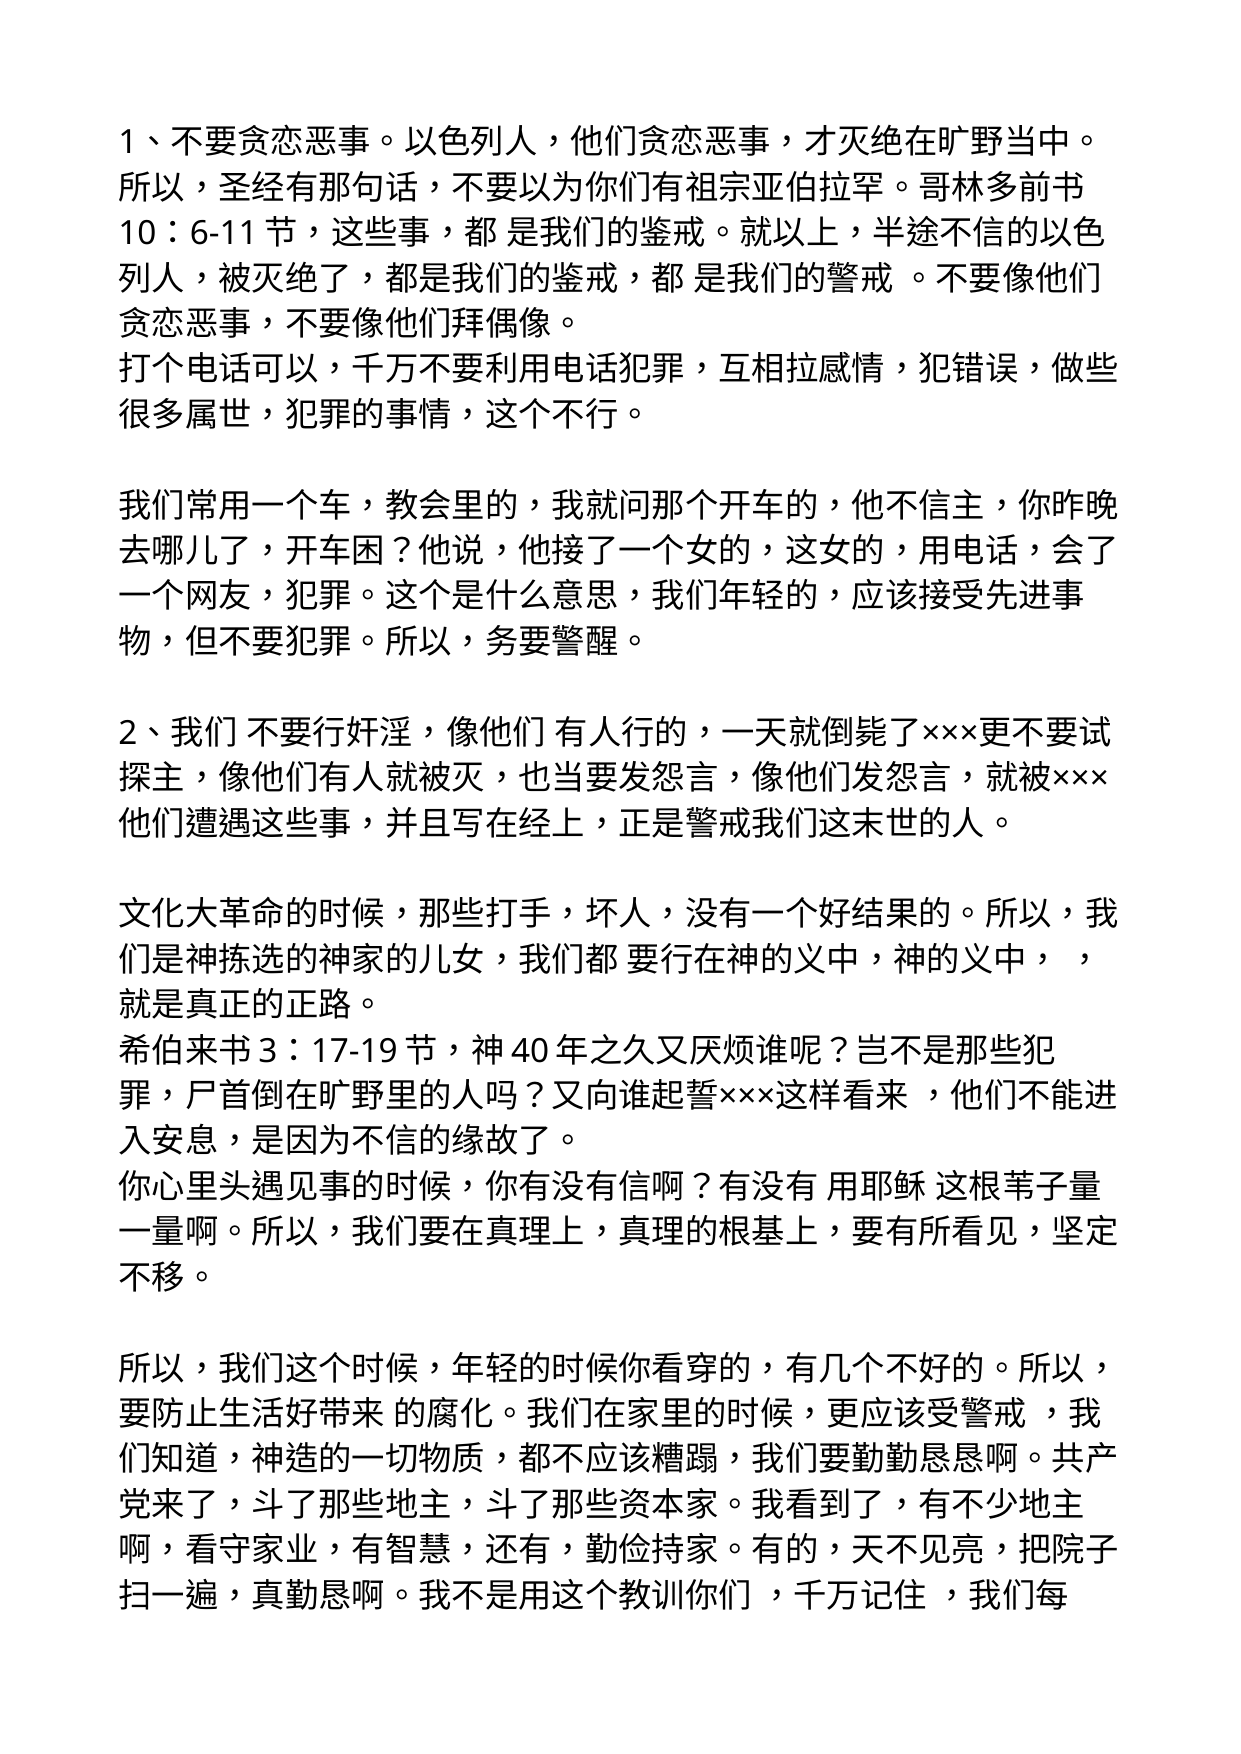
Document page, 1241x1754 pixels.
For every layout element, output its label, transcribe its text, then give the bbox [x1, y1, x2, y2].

text 希伯来书3：17-19节，神40年之久又厌烦谁呢？岂不是那些犯罪，尸首倒在旷野里的人吗？又向谁起誓×××这样看来 ，他们不能进入安息，是因为不信的缘故了。 [118, 1026, 1122, 1163]
text 你心里头遇见事的时候，你有没有信啊？有没有 用耶稣 这根苇子量一量啊。所以，我们要在真理上，真理的根基上，要有所看见，坚定不移。 [118, 1163, 1122, 1299]
text 1、不要贪恋恶事。以色列人，他们贪恋恶事，才灭绝在旷野当中。所以，圣经有那句话，不要以为你们有祖宗亚伯拉罕。哥林多前书10：6-11节，这些事，都 是我们的鉴戒。就以上，半途不信的以色列人，被灭绝了，都是我们的鉴戒，都 是我们的警戒 。不要像他们贪恋恶事，不要像他们拜偶像。 [118, 118, 1122, 345]
text 打个电话可以，千万不要利用电话犯罪，互相拉感情，犯错误，做些很多属世，犯罪的事情，这个不行。 [118, 345, 1122, 436]
text 我们常用一个车，教会里的，我就问那个开车的，他不信主，你昨晚去哪儿了，开车困？他说，他接了一个女的，这女的，用电话，会了一个网友，犯罪。这个是什么意思，我们年轻的，应该接受先进事物，但不要犯罪。所以，务要警醒。 [118, 481, 1122, 663]
text 2、我们 不要行奸淫，像他们 有人行的，一天就倒毙了×××更不要试探主，像他们有人就被灭，也当要发怨言，像他们发怨言，就被×××他们遭遇这些事，并且写在经上，正是警戒我们这末世的人。 [118, 708, 1122, 845]
text 文化大革命的时候，那些打手，坏人，没有一个好结果的。所以，我们是神拣选的神家的儿女，我们都 要行在神的义中，神的义中， ，就是真正的正路。 [118, 890, 1122, 1026]
text 所以，我们这个时候，年轻的时候你看穿的，有几个不好的。所以，要防止生活好带来 的腐化。我们在家里的时候，更应该受警戒 ，我们知道，神造的一切物质，都不应该糟蹋，我们要勤勤恳恳啊。共产党来了，斗了那些地主，斗了那些资本家。我看到了，有不少地主啊，看守家业，有智慧，还有，勤俭持家。有的，天不见亮，把院子扫一遍，真勤恳啊。我不是用这个教训你们 ，千万记住 ，我们每 [118, 1344, 1122, 1617]
